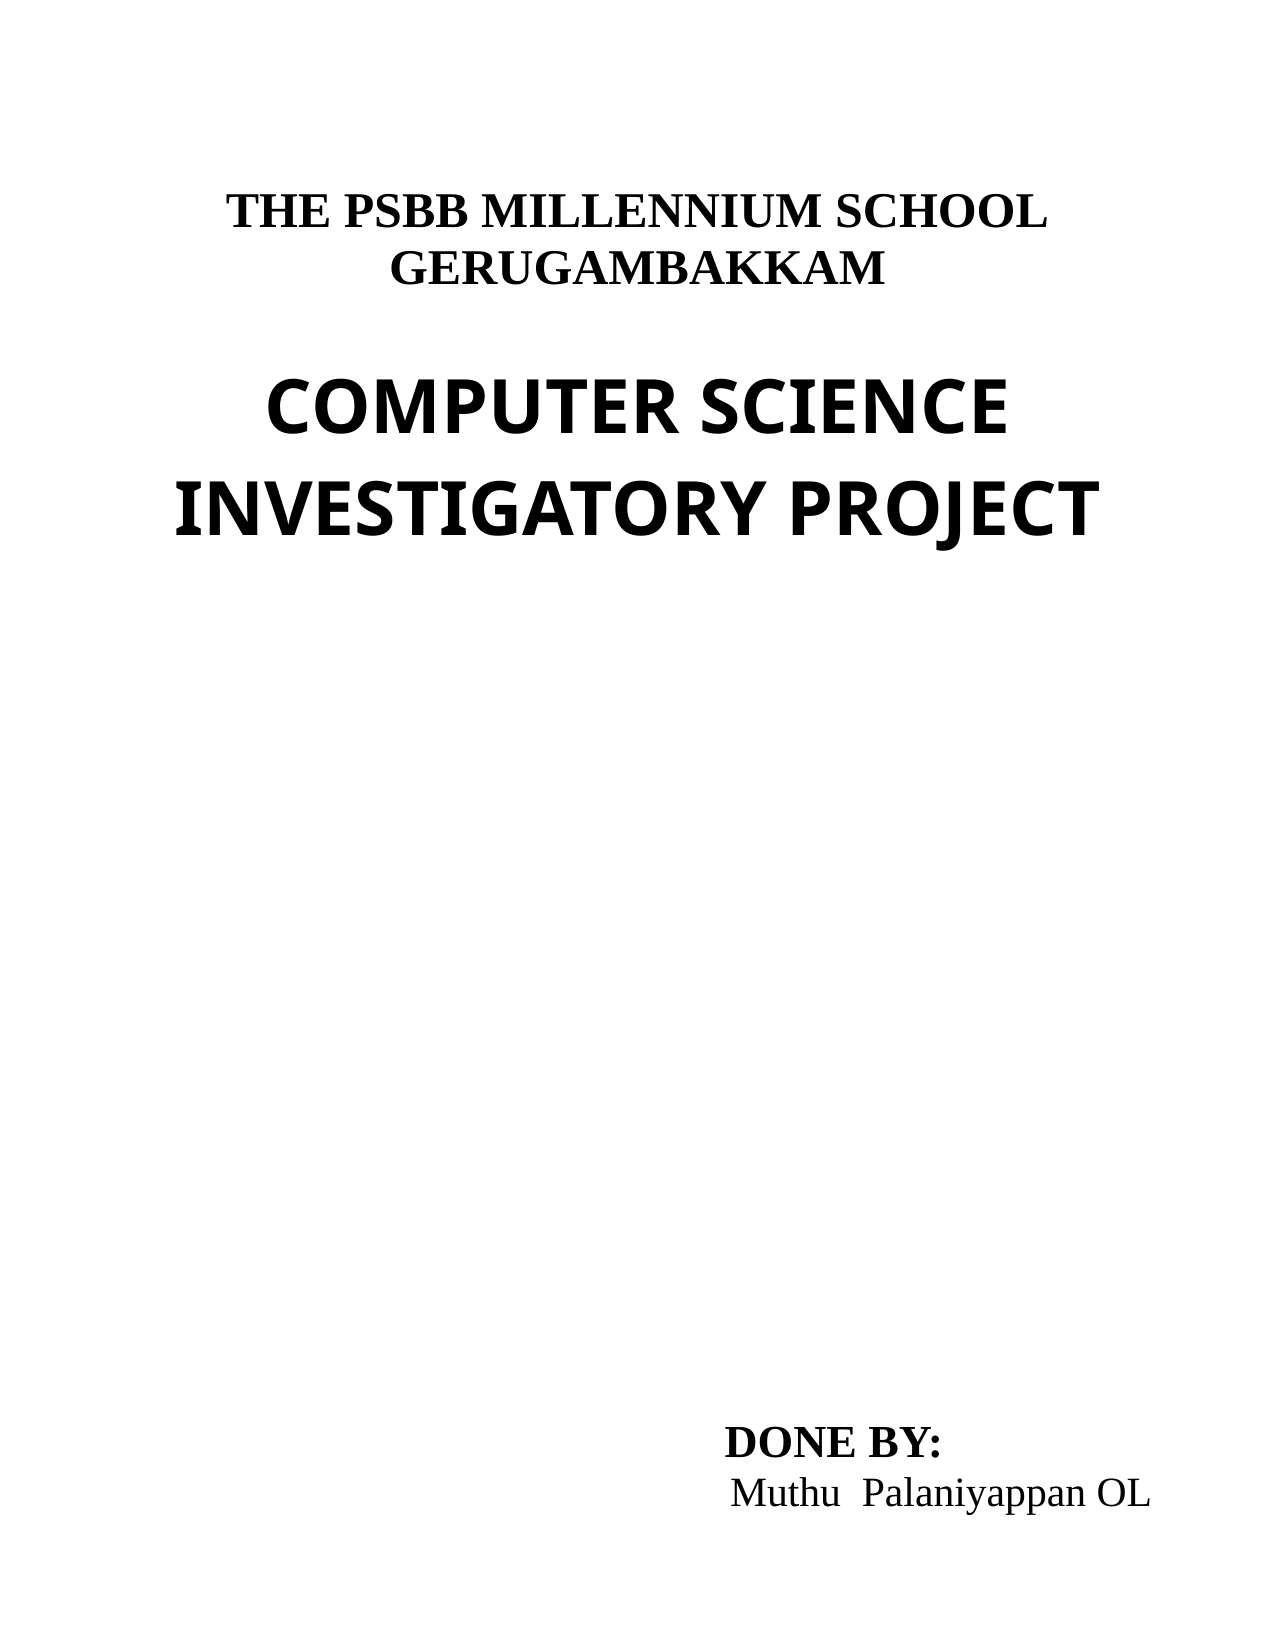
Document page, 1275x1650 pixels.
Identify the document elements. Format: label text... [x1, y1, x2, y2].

text COMPUTER SCIENCE INVESTIGATORY PROJECT [118, 353, 1157, 557]
text Muthu Palaniyappan OL [118, 1468, 1157, 1516]
text DONE BY: [118, 1415, 1157, 1468]
text GERUGAMBAKKAM [118, 238, 1157, 295]
text THE PSBB MILLENNIUM SCHOOL [118, 180, 1157, 238]
